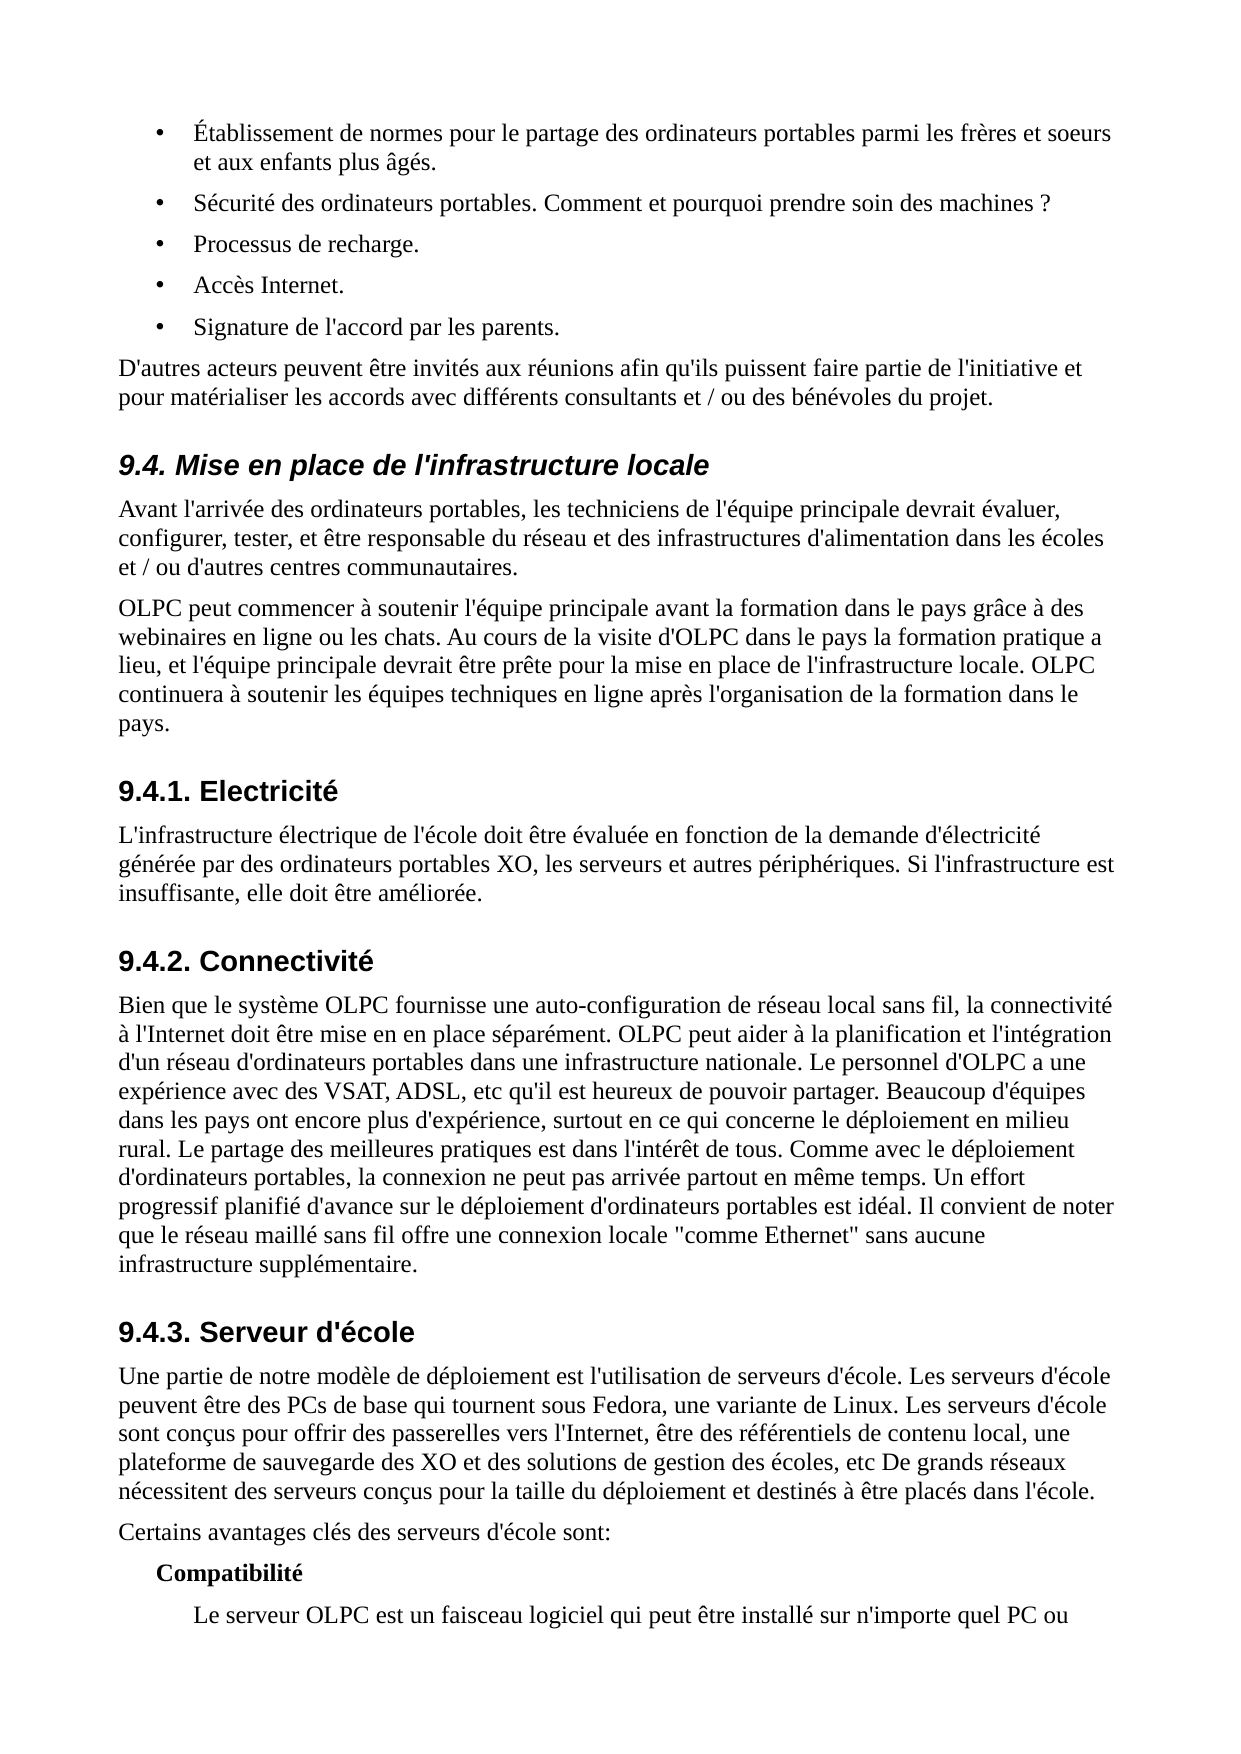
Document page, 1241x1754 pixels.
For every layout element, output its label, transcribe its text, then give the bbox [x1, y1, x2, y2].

subtitle Serveur d'école [118, 1315, 1122, 1348]
text D'autres acteurs peuvent être invités aux réunions afin qu'ils puissent faire partie de l'initiative et pour matérialiser les accords avec différents consultants et / ou des bénévoles du projet. [118, 353, 1122, 411]
subtitle Electricité [118, 774, 1122, 808]
text Avant l'arrivée des ordinateurs portables, les techniciens de l'équipe principale devrait évaluer, configurer, tester, et être responsable du réseau et des infrastructures d'alimentation dans les écoles et / ou d'autres centres communautaires. [118, 494, 1122, 580]
list Signature de l'accord par les parents. [156, 312, 1122, 341]
subtitle Mise en place de l'infrastructure locale [118, 448, 1122, 482]
text Bien que le système OLPC fournisse une auto-configuration de réseau local sans fil, la connectivité à l'Internet doit être mise en en place séparément. OLPC peut aider à la planification et l'intégration d'un réseau d'ordinateurs portables dans une infrastructure nationale. Le personnel d'OLPC a une expérience avec des VSAT, ADSL, etc qu'il est heureux de pouvoir partager. Beaucoup d'équipes dans les pays ont encore plus d'expérience, surtout en ce qui concerne le déploiement en milieu rural. Le partage des meilleures pratiques est dans l'intérêt de tous. Comme avec le déploiement d'ordinateurs portables, la connexion ne peut pas arrivée partout en même temps. Un effort progressif planifié d'avance sur le déploiement d'ordinateurs portables est idéal. Il convient de noter que le réseau maillé sans fil offre une connexion locale "comme Ethernet" sans aucune infrastructure supplémentaire. [118, 990, 1122, 1277]
list Accès Internet. [156, 271, 1122, 299]
list Établissement de normes pour le partage des ordinateurs portables parmi les frères et soeurs et aux enfants plus âgés. [156, 118, 1122, 176]
list Compatibilité [156, 1558, 1122, 1587]
text Une partie de notre modèle de déploiement est l'utilisation de serveurs d'école. Les serveurs d'école peuvent être des PCs de base qui tournent sous Fedora, une variante de Linux. Les serveurs d'école sont conçus pour offrir des passerelles vers l'Internet, être des référentiels de contenu local, une plateforme de sauvegarde des XO et des solutions de gestion des écoles, etc De grands réseaux nécessitent des serveurs conçus pour la taille du déploiement et destinés à être placés dans l'école. [118, 1361, 1122, 1505]
subtitle Connectivité [118, 944, 1122, 977]
list Processus de recharge. [156, 229, 1122, 258]
list Sécurité des ordinateurs portables. Comment et pourquoi prendre soin des machines ? [156, 188, 1122, 217]
list Le serveur OLPC est un faisceau logiciel qui peut être installé sur n'importe quel PC ou [193, 1600, 1122, 1628]
text OLPC peut commencer à soutenir l'équipe principale avant la formation dans le pays grâce à des webinaires en ligne ou les chats. Au cours de la visite d'OLPC dans le pays la formation pratique a lieu, et l'équipe principale devrait être prête pour la mise en place de l'infrastructure locale. OLPC continuera à soutenir les équipes techniques en ligne après l'organisation de la formation dans le pays. [118, 593, 1122, 737]
text Certains avantages clés des serveurs d'école sont: [118, 1517, 1122, 1546]
text L'infrastructure électrique de l'école doit être évaluée en fonction de la demande d'électricité générée par des ordinateurs portables XO, les serveurs et autres périphériques. Si l'infrastructure est insuffisante, elle doit être améliorée. [118, 820, 1122, 906]
